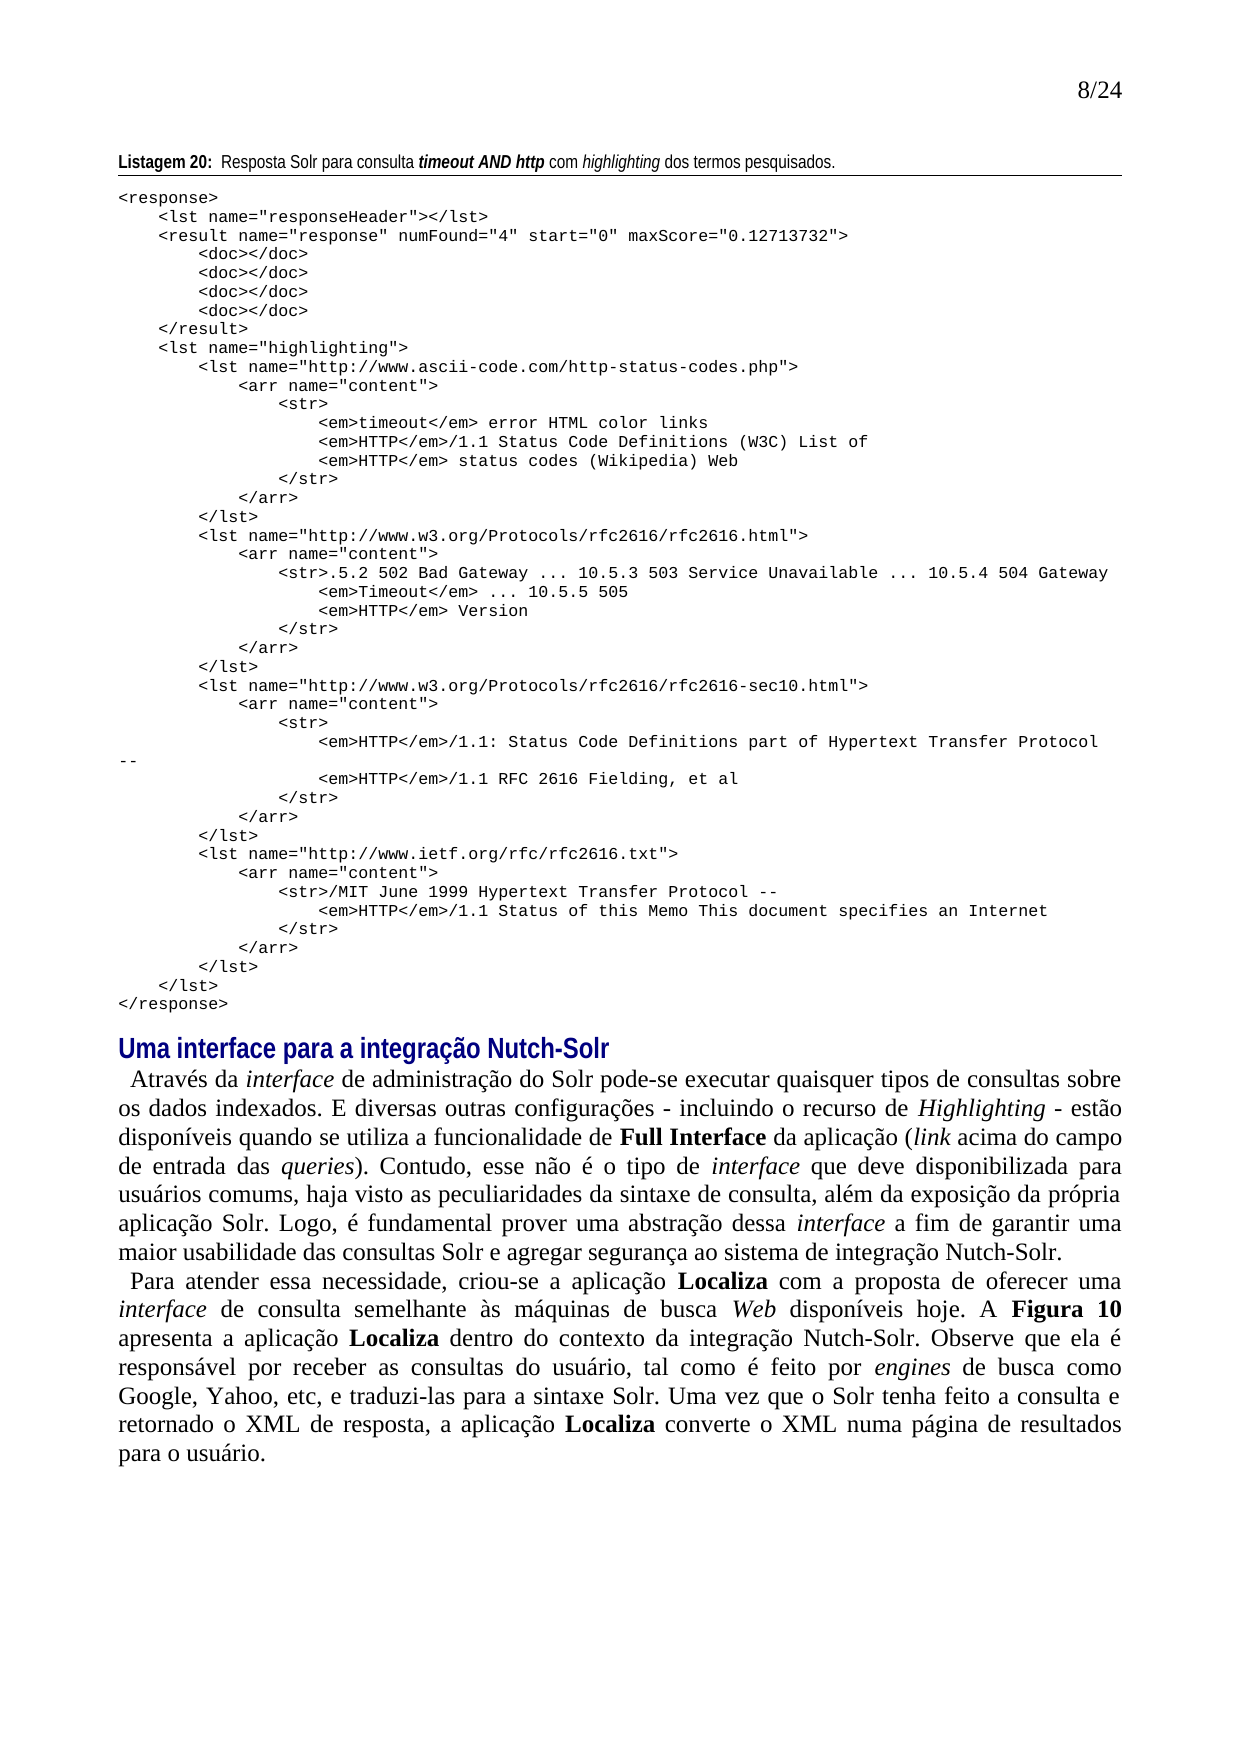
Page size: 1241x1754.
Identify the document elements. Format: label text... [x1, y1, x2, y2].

list <arr name="content"> [118, 376, 1122, 395]
list </result> [118, 320, 1122, 338]
list <lst name="http://www.w3.org/Protocols/rfc2616/rfc2616-sec10.html"> [118, 676, 1122, 695]
list <lst name="http://www.ascii-code.com/http-status-codes.php"> [118, 357, 1122, 376]
list <em>HTTP</em>/1.1 Status of this Memo This document specifies an Internet [118, 901, 1122, 920]
list </arr> [118, 807, 1122, 826]
list <str>/MIT June 1999 Hypertext Transfer Protocol -- [118, 882, 1122, 901]
list </lst> [118, 507, 1122, 526]
list <em>HTTP</em> Version [118, 601, 1122, 620]
list <doc></doc> [118, 245, 1122, 263]
list <lst name="http://www.ietf.org/rfc/rfc2616.txt"> [118, 845, 1122, 863]
list <arr name="content"> [118, 695, 1122, 713]
list </lst> [118, 826, 1122, 845]
list <doc></doc> [118, 282, 1122, 301]
list </arr> [118, 938, 1122, 957]
list <doc></doc> [118, 263, 1122, 282]
list <str>.5.2 502 Bad Gateway ... 10.5.3 503 Service Unavailable ... 10.5.4 504 Gateway [118, 563, 1122, 582]
list <em>timeout</em> error HTML color links [118, 413, 1122, 432]
text Para atender essa necessidade, criou-se a aplicação Localiza com a proposta de oferecer uma interface de consulta semelhante às máquinas de busca Web disponíveis hoje. A Figura 10 apresenta a aplicação Localiza dentro do contexto da integração Nutch-Solr. Observe que ela é responsável por receber as consultas do usuário, tal como é feito por engines de busca como Google, Yahoo, etc, e traduzi-las para a sintaxe Solr. Uma vez que o Solr tenha feito a consulta e retornado o XML de resposta, a aplicação Localiza converte o XML numa página de resultados para o usuário. [118, 1266, 1122, 1467]
list </str> [118, 470, 1122, 488]
list </lst> [118, 657, 1122, 676]
list <em>HTTP</em> status codes (Wikipedia) Web [118, 451, 1122, 470]
list <lst name="responseHeader"></lst> [118, 207, 1122, 226]
list <arr name="content"> [118, 545, 1122, 563]
list </lst> [118, 976, 1122, 995]
list Listagem 20: Resposta Solr para consulta timeout AND http com highlighting dos termos pesquisados. [118, 151, 1122, 175]
list </arr> [118, 488, 1122, 507]
list </response> [118, 995, 1122, 1013]
list </arr> [118, 638, 1122, 657]
list <lst name="http://www.w3.org/Protocols/rfc2616/rfc2616.html"> [118, 526, 1122, 545]
list <em>Timeout</em> ... 10.5.5 505 [118, 582, 1122, 601]
list <result name="response" numFound="4" start="0" maxScore="0.12713732"> [118, 226, 1122, 245]
list <em>HTTP</em>/1.1 Status Code Definitions (W3C) List of [118, 432, 1122, 451]
list <str> [118, 713, 1122, 732]
list <response> [118, 188, 1122, 207]
list <em>HTTP</em>/1.1 RFC 2616 Fielding, et al [118, 770, 1122, 788]
list <lst name="highlighting"> [118, 338, 1122, 357]
list <em>HTTP</em>/1.1: Status Code Definitions part of Hypertext Transfer Protocol -- [118, 732, 1122, 770]
list <arr name="content"> [118, 863, 1122, 882]
list </str> [118, 620, 1122, 638]
list <doc></doc> [118, 301, 1122, 320]
text Uma interface para a integração Nutch-Solr [118, 1031, 1122, 1064]
list </lst> [118, 957, 1122, 976]
text Através da interface de administração do Solr pode-se executar quaisquer tipos de consultas sobre os dados indexados. E diversas outras configurações - incluindo o recurso de Highlighting - estão disponíveis quando se utiliza a funcionalidade de Full Interface da aplicação (link acima do campo de entrada das queries). Contudo, esse não é o tipo de interface que deve disponibilizada para usuários comums, haja visto as peculiaridades da sintaxe de consulta, além da exposição da própria aplicação Solr. Logo, é fundamental prover uma abstração dessa interface a fim de garantir uma maior usabilidade das consultas Solr e agregar segurança ao sistema de integração Nutch-Solr. [118, 1064, 1122, 1266]
list <str> [118, 395, 1122, 413]
list </str> [118, 920, 1122, 938]
list </str> [118, 788, 1122, 807]
